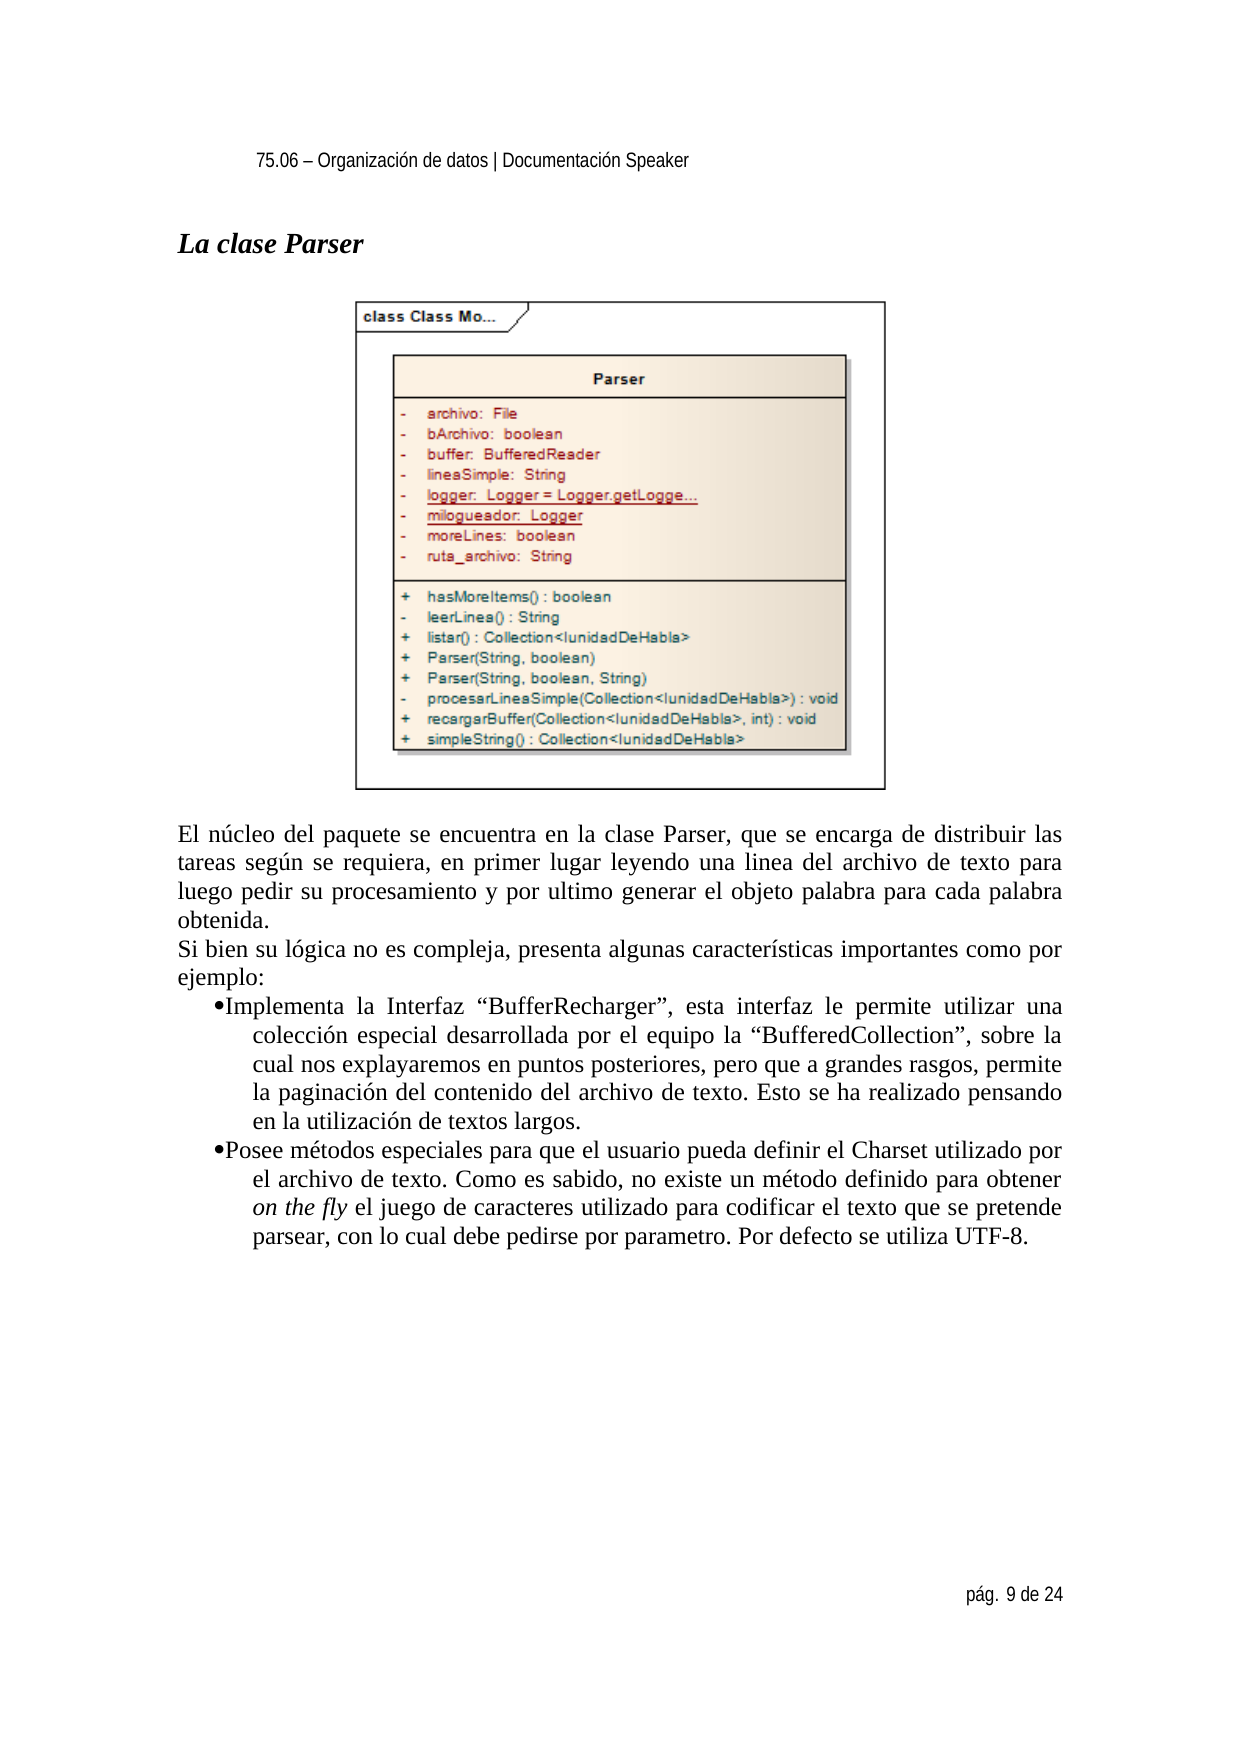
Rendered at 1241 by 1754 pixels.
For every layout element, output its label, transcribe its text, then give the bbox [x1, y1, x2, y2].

list Implementa la Interfaz “BufferRecharger”, esta interfaz le permite utilizar una colección especial desarrollada por el equipo la “BufferedCollection”, sobre la cual nos explayaremos en puntos posteriores, pero que a grandes rasgos, permite la paginación del contenido del archivo de texto. Esto se ha realizado pensando en la utilización de textos largos. [215, 991, 1063, 1135]
picture [354, 300, 886, 790]
text Si bien su lógica no es compleja, presenta algunas características importantes como por ejemplo: [177, 934, 1063, 991]
subtitle La clase Parser [177, 226, 1063, 259]
text El núcleo del paquete se encuentra en la clase Parser, que se encarga de distribuir las tareas según se requiera, en primer lugar leyendo una linea del archivo de texto para luego pedir su procesamiento y por ultimo generar el objeto palabra para cada palabra obtenida. [177, 819, 1063, 934]
list Posee métodos especiales para que el usuario pueda definir el Charset utilizado por el archivo de texto. Como es sabido, no existe un método definido para obtener on the fly el juego de caracteres utilizado para codificar el texto que se pretende parsear, con lo cual debe pedirse por parametro. Por defecto se utiliza UTF-8. [215, 1135, 1063, 1250]
